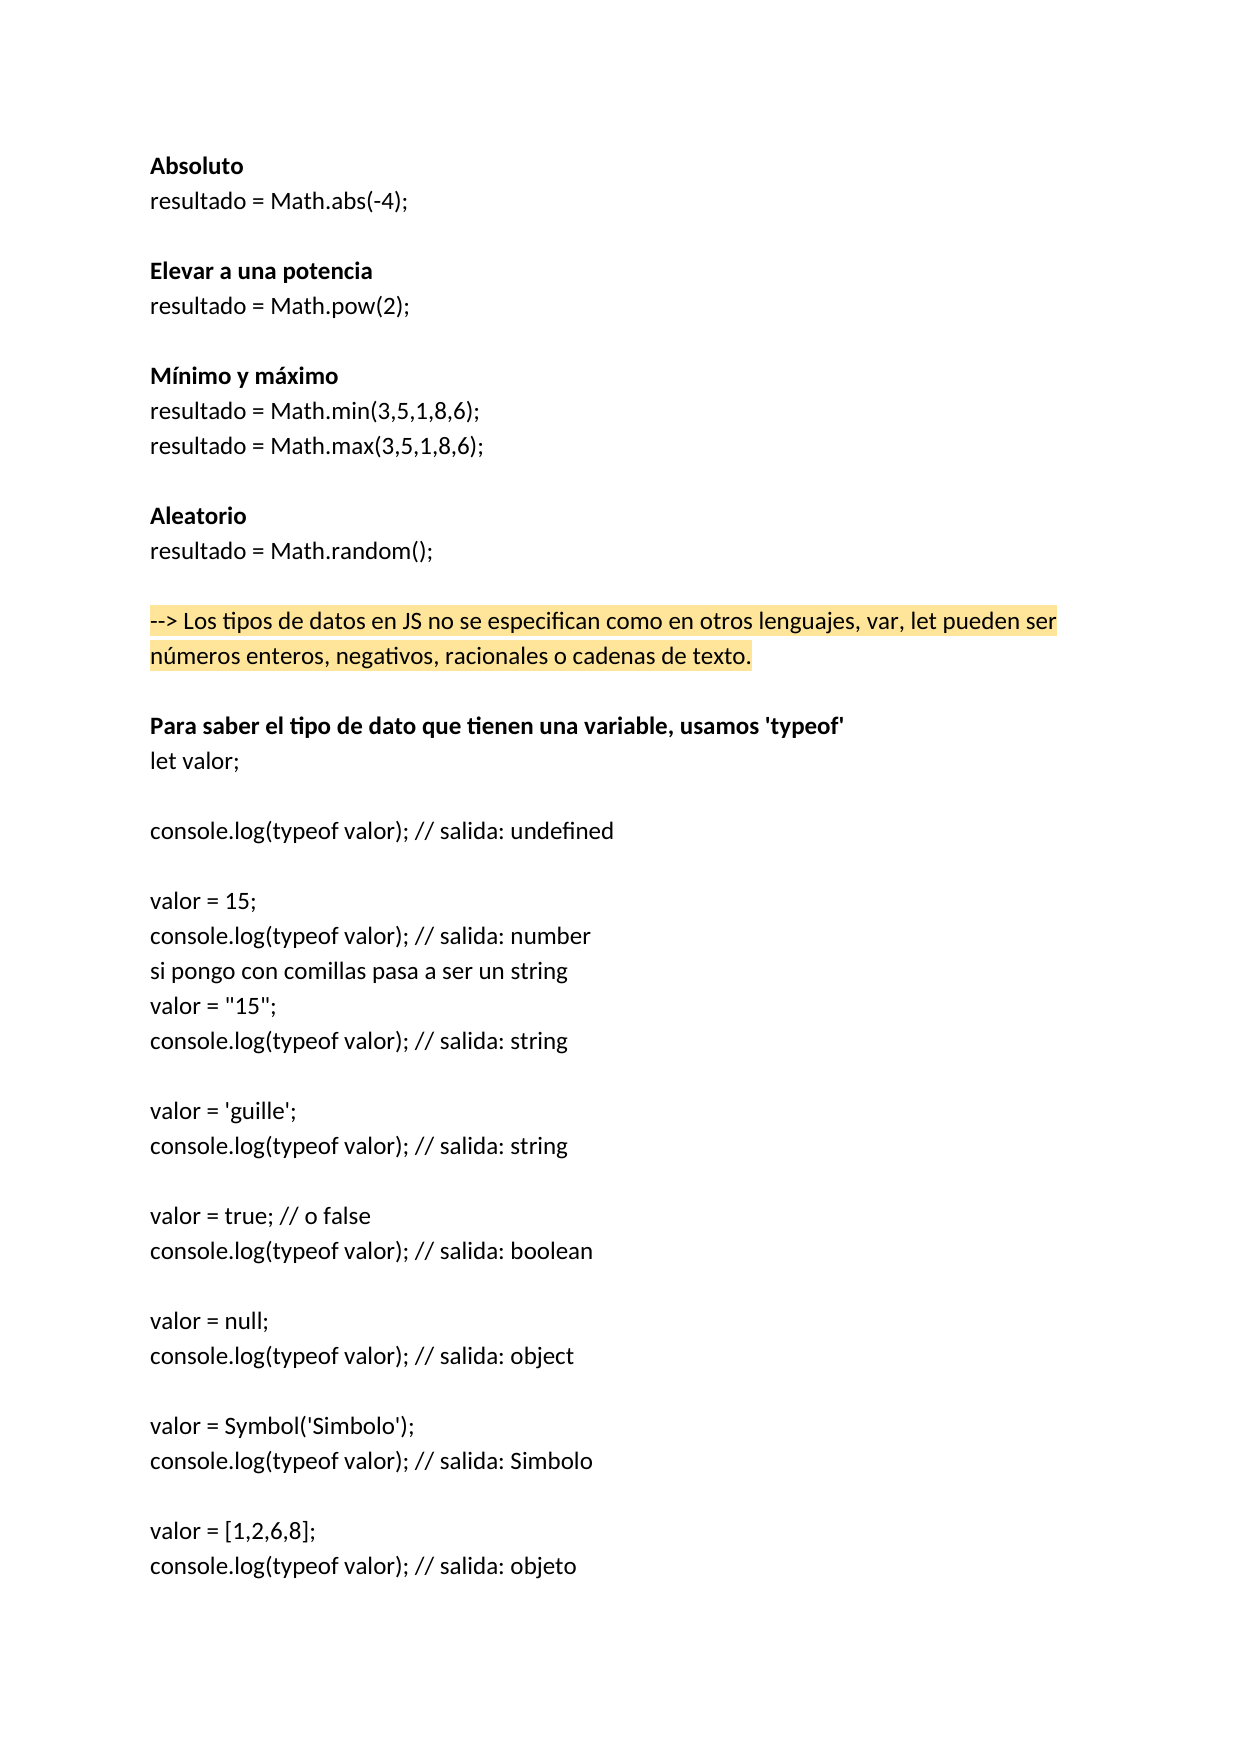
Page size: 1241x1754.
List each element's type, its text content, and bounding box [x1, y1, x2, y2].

text Elevar a una potencia [150, 255, 1090, 286]
text resultado = Math.max(3,5,1,8,6); [150, 430, 1090, 461]
text console.log(typeof valor); // salida: Simbolo [150, 1445, 1090, 1476]
text console.log(typeof valor); // salida: object [150, 1340, 1090, 1371]
text valor = 'guille'; [150, 1095, 1090, 1126]
text console.log(typeof valor); // salida: number [150, 920, 1090, 951]
text let valor; [150, 745, 1090, 776]
text resultado = Math.pow(2); [150, 290, 1090, 321]
text console.log(typeof valor); // salida: boolean [150, 1235, 1090, 1266]
text Para saber el tipo de dato que tienen una variable, usamos 'typeof' [150, 710, 1090, 741]
text valor = Symbol('Simbolo'); [150, 1410, 1090, 1441]
text valor = null; [150, 1305, 1090, 1336]
text console.log(typeof valor); // salida: string [150, 1130, 1090, 1161]
text valor = [1,2,6,8]; [150, 1515, 1090, 1546]
text resultado = Math.random(); [150, 535, 1090, 566]
text console.log(typeof valor); // salida: objeto [150, 1550, 1090, 1581]
text console.log(typeof valor); // salida: undefined [150, 815, 1090, 846]
text Mínimo y máximo [150, 360, 1090, 391]
text console.log(typeof valor); // salida: string [150, 1025, 1090, 1056]
text --> Los tipos de datos en JS no se especifican como en otros lenguajes, var, let pueden ser números enteros, negativos, racionales o cadenas de texto. [150, 605, 1090, 671]
text resultado = Math.min(3,5,1,8,6); [150, 395, 1090, 426]
text si pongo con comillas pasa a ser un string [150, 955, 1090, 986]
text valor = true; // o false [150, 1200, 1090, 1231]
text resultado = Math.abs(-4); [150, 185, 1090, 216]
text valor = 15; [150, 885, 1090, 916]
text Absoluto [150, 150, 1090, 181]
text valor = "15"; [150, 990, 1090, 1021]
text Aleatorio [150, 500, 1090, 531]
